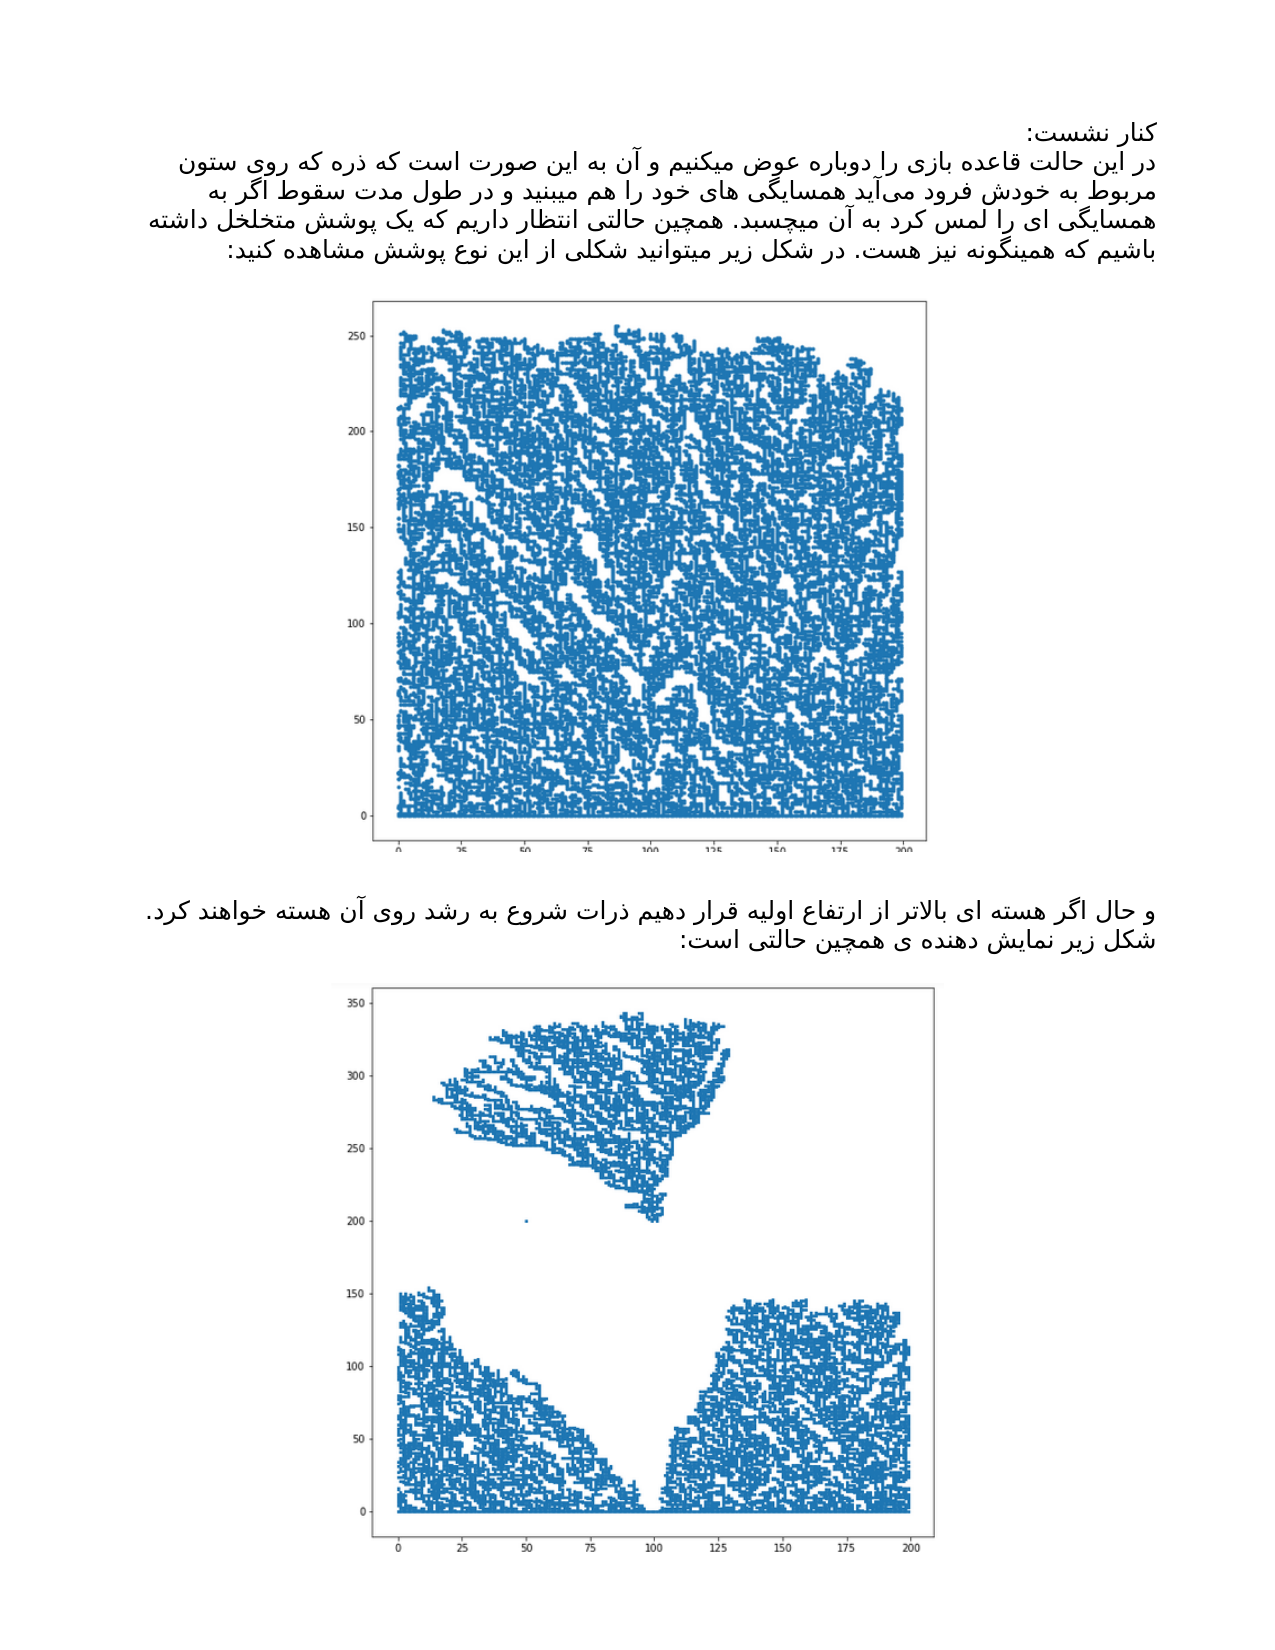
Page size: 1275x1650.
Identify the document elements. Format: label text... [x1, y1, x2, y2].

text کنار نشست: [118, 118, 1157, 147]
text و حال اگر هسته ای بالاتر از ارتفاع اولیه قرار دهیم ذرات شروع به رشد روی آن هسته خواهند کرد. شکل زیر نمایش دهنده ی همچین حالتی است: [118, 896, 1157, 955]
picture [331, 983, 944, 1562]
text در این حالت قاعده بازی را دوباره عوض میکنیم و آن به این صورت است که ذره که روی ستون مربوط به خودش فرود می‌آید همسایگی های خود را هم میبنید و در طول مدت سقوط اگر به همسایگی ای را لمس کرد به آن میچسبد. همچین حالتی انتظار داریم که یک پوشش متخلخل داشته باشیم که همینگونه نیز هست. در شکل زیر میتوانید شکلی از این نوع پوشش مشاهده کنید: [118, 147, 1157, 264]
picture [330, 292, 945, 852]
